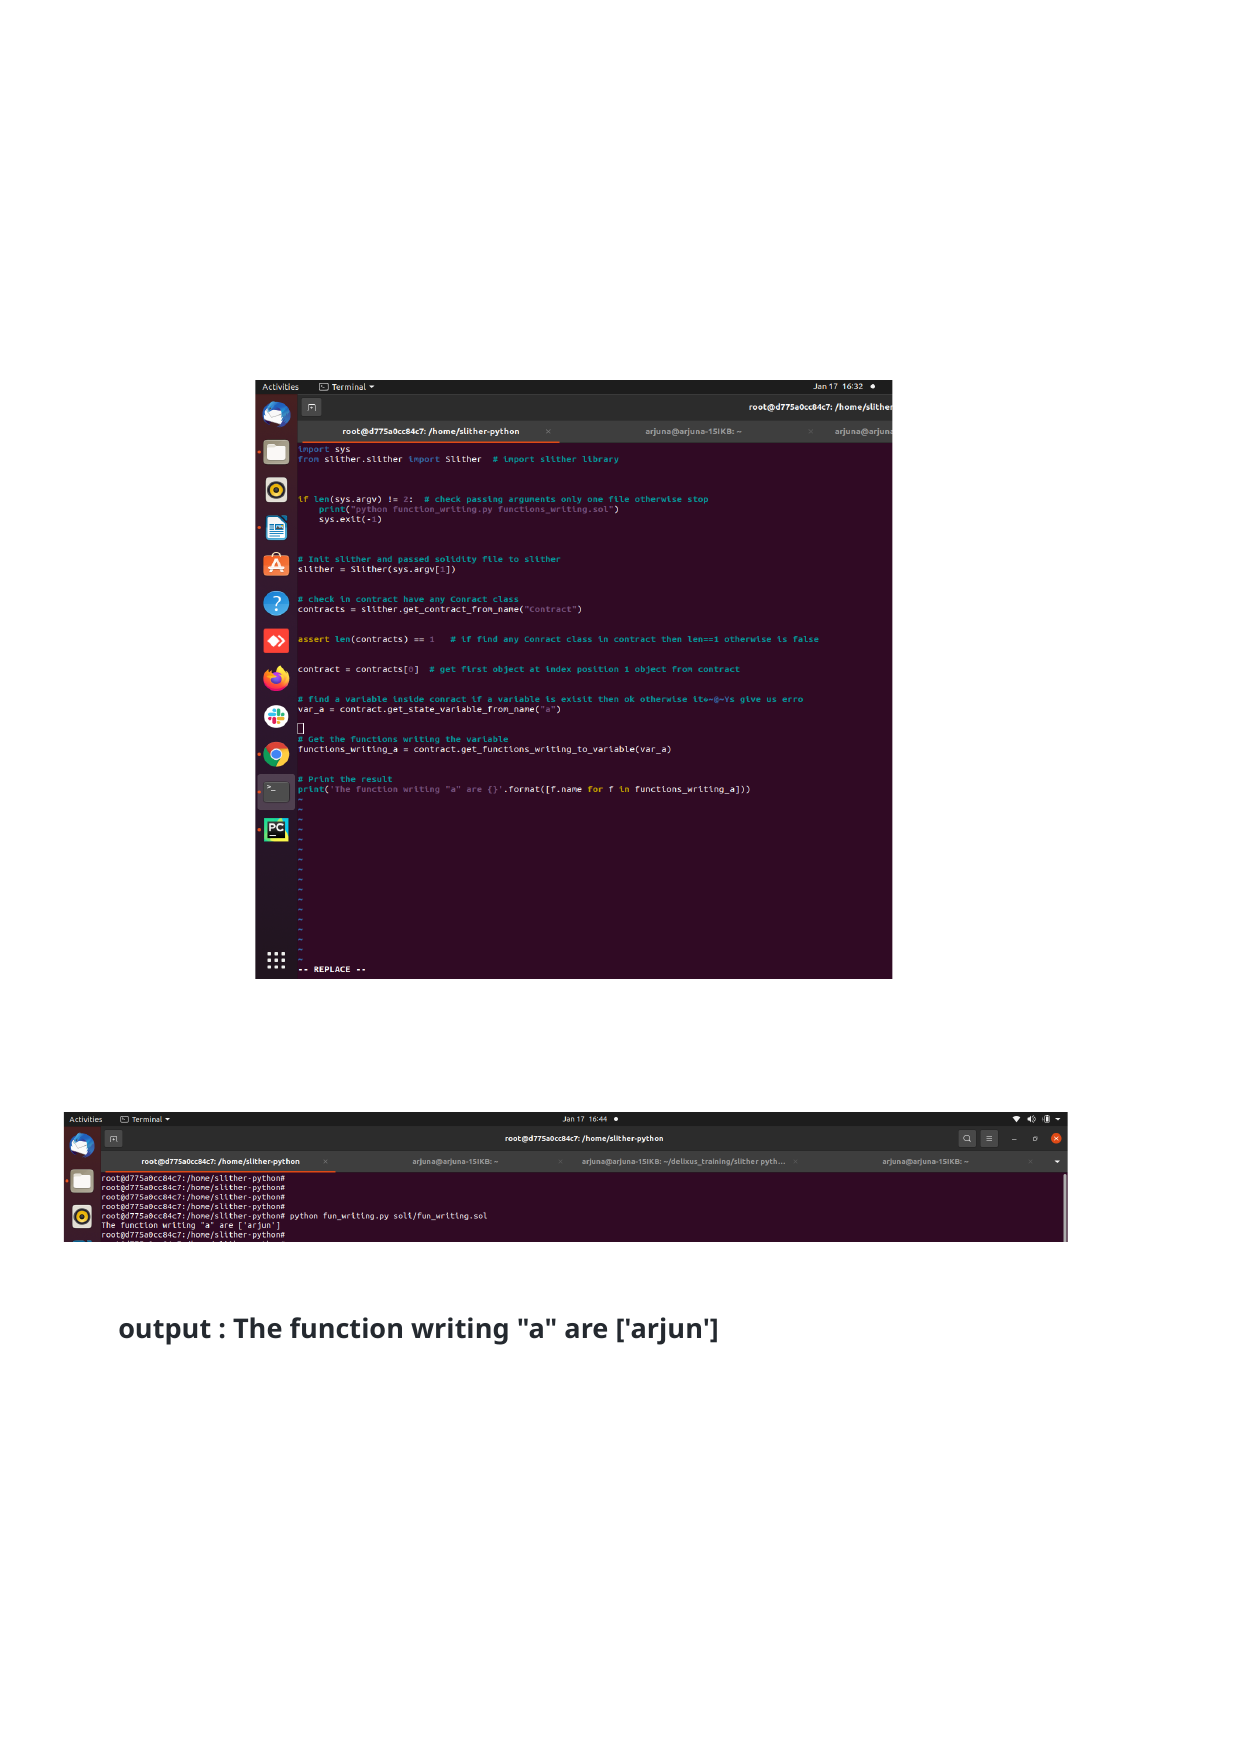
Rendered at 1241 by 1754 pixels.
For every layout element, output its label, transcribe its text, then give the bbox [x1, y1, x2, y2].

text output : The function writing "a" are ['arjun'] [118, 1310, 1122, 1347]
